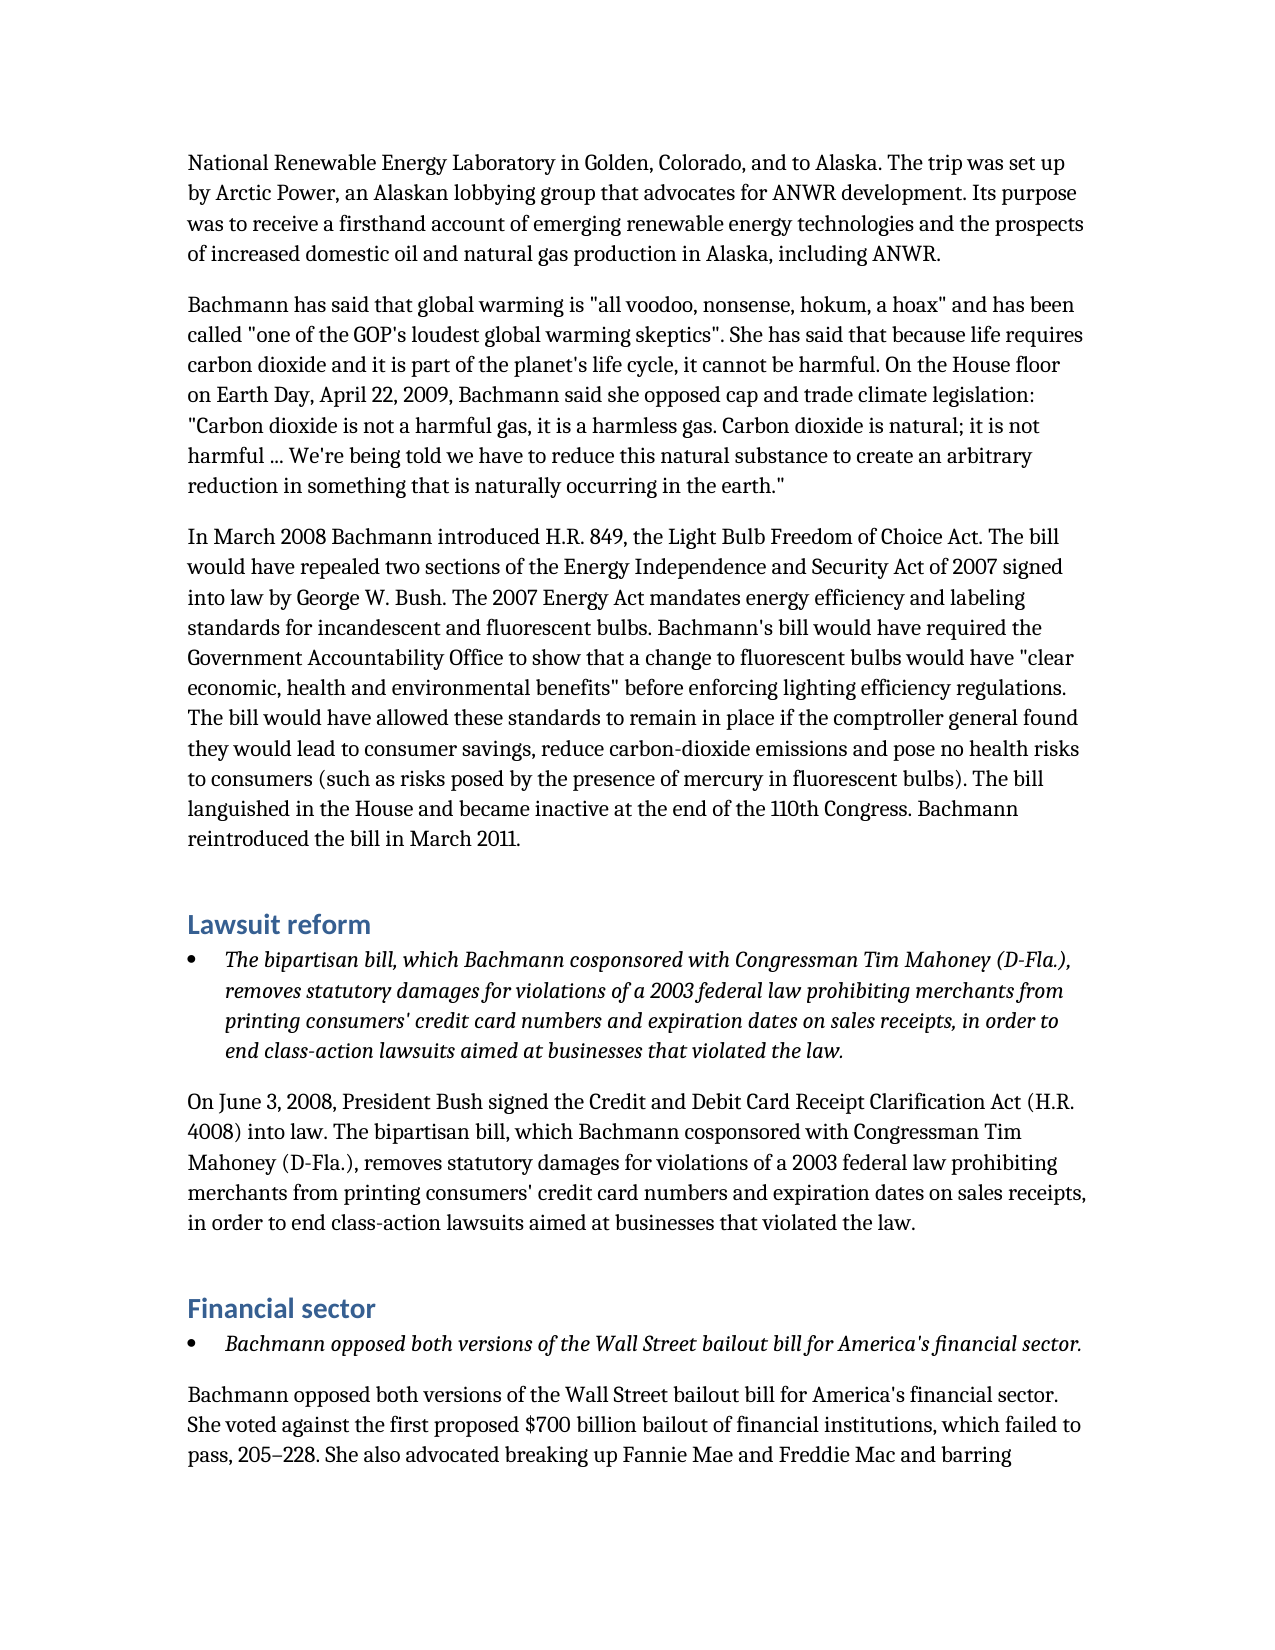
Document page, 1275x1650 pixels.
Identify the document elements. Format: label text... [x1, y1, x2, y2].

text In March 2008 Bachmann introduced H.R. 849, the Light Bulb Freedom of Choice Act. The bill would have repealed two sections of the Energy Independence and Security Act of 2007 signed into law by George W. Bush. The 2007 Energy Act mandates energy efficiency and labeling standards for incandescent and fluorescent bulbs. Bachmann's bill would have required the Government Accountability Office to show that a change to fluorescent bulbs would have "clear economic, health and environmental benefits" before enforcing lighting efficiency regulations. The bill would have allowed these standards to remain in place if the comptroller general found they would lead to consumer savings, reduce carbon-dioxide emissions and pose no health risks to consumers (such as risks posed by the presence of mercury in fluorescent bulbs). The bill languished in the House and became inactive at the end of the 110th Congress. Bachmann reintroduced the bill in March 2011. [187, 524, 1087, 852]
text On June 3, 2008, President Bush signed the Credit and Debit Card Receipt Clarification Act (H.R. 4008) into law. The bipartisan bill, which Bachmann cosponsored with Congressman Tim Mahoney (D-Fla.), removes statutory damages for violations of a 2003 federal law prohibiting merchants from printing consumers' credit card numbers and expiration dates on sales receipts, in order to end class-action lawsuits aimed at businesses that violated the law. [187, 1089, 1087, 1236]
list The bipartisan bill, which Bachmann cosponsored with Congressman Tim Mahoney (D-Fla.), removes statutory damages for violations of a 2003 federal law prohibiting merchants from printing consumers' credit card numbers and expiration dates on sales receipts, in order to end class-action lawsuits aimed at businesses that violated the law. [187, 947, 1087, 1064]
list Bachmann opposed both versions of the Wall Street bailout bill for America's financial sector. [187, 1331, 1087, 1357]
subtitle Lawsuit reform [187, 906, 1087, 942]
text National Renewable Energy Laboratory in Golden, Colorado, and to Alaska. The trip was set up by Arctic Power, an Alaskan lobbying group that advocates for ANWR development. Its purpose was to receive a firsthand account of emerging renewable energy technologies and the prospects of increased domestic oil and natural gas production in Alaska, including ANWR. [187, 150, 1087, 267]
text Bachmann has said that global warming is "all voodoo, nonsense, hokum, a hoax" and has been called "one of the GOP's loudest global warming skeptics". She has said that because life requires carbon dioxide and it is part of the planet's life cycle, it cannot be harmful. On the House floor on Earth Day, April 22, 2009, Bachmann said she opposed cap and trade climate legislation: "Carbon dioxide is not a harmful gas, it is a harmless gas. Carbon dioxide is natural; it is not harmful ... We're being told we have to reduce this natural substance to create an arbitrary reduction in something that is naturally occurring in the earth." [187, 292, 1087, 499]
subtitle Financial sector [187, 1290, 1087, 1326]
text Bachmann opposed both versions of the Wall Street bailout bill for America's financial sector. She voted against the first proposed $700 billion bailout of financial institutions, which failed to pass, 205–228. She also advocated breaking up Fannie Mae and Freddie Mac and barring [187, 1382, 1087, 1469]
